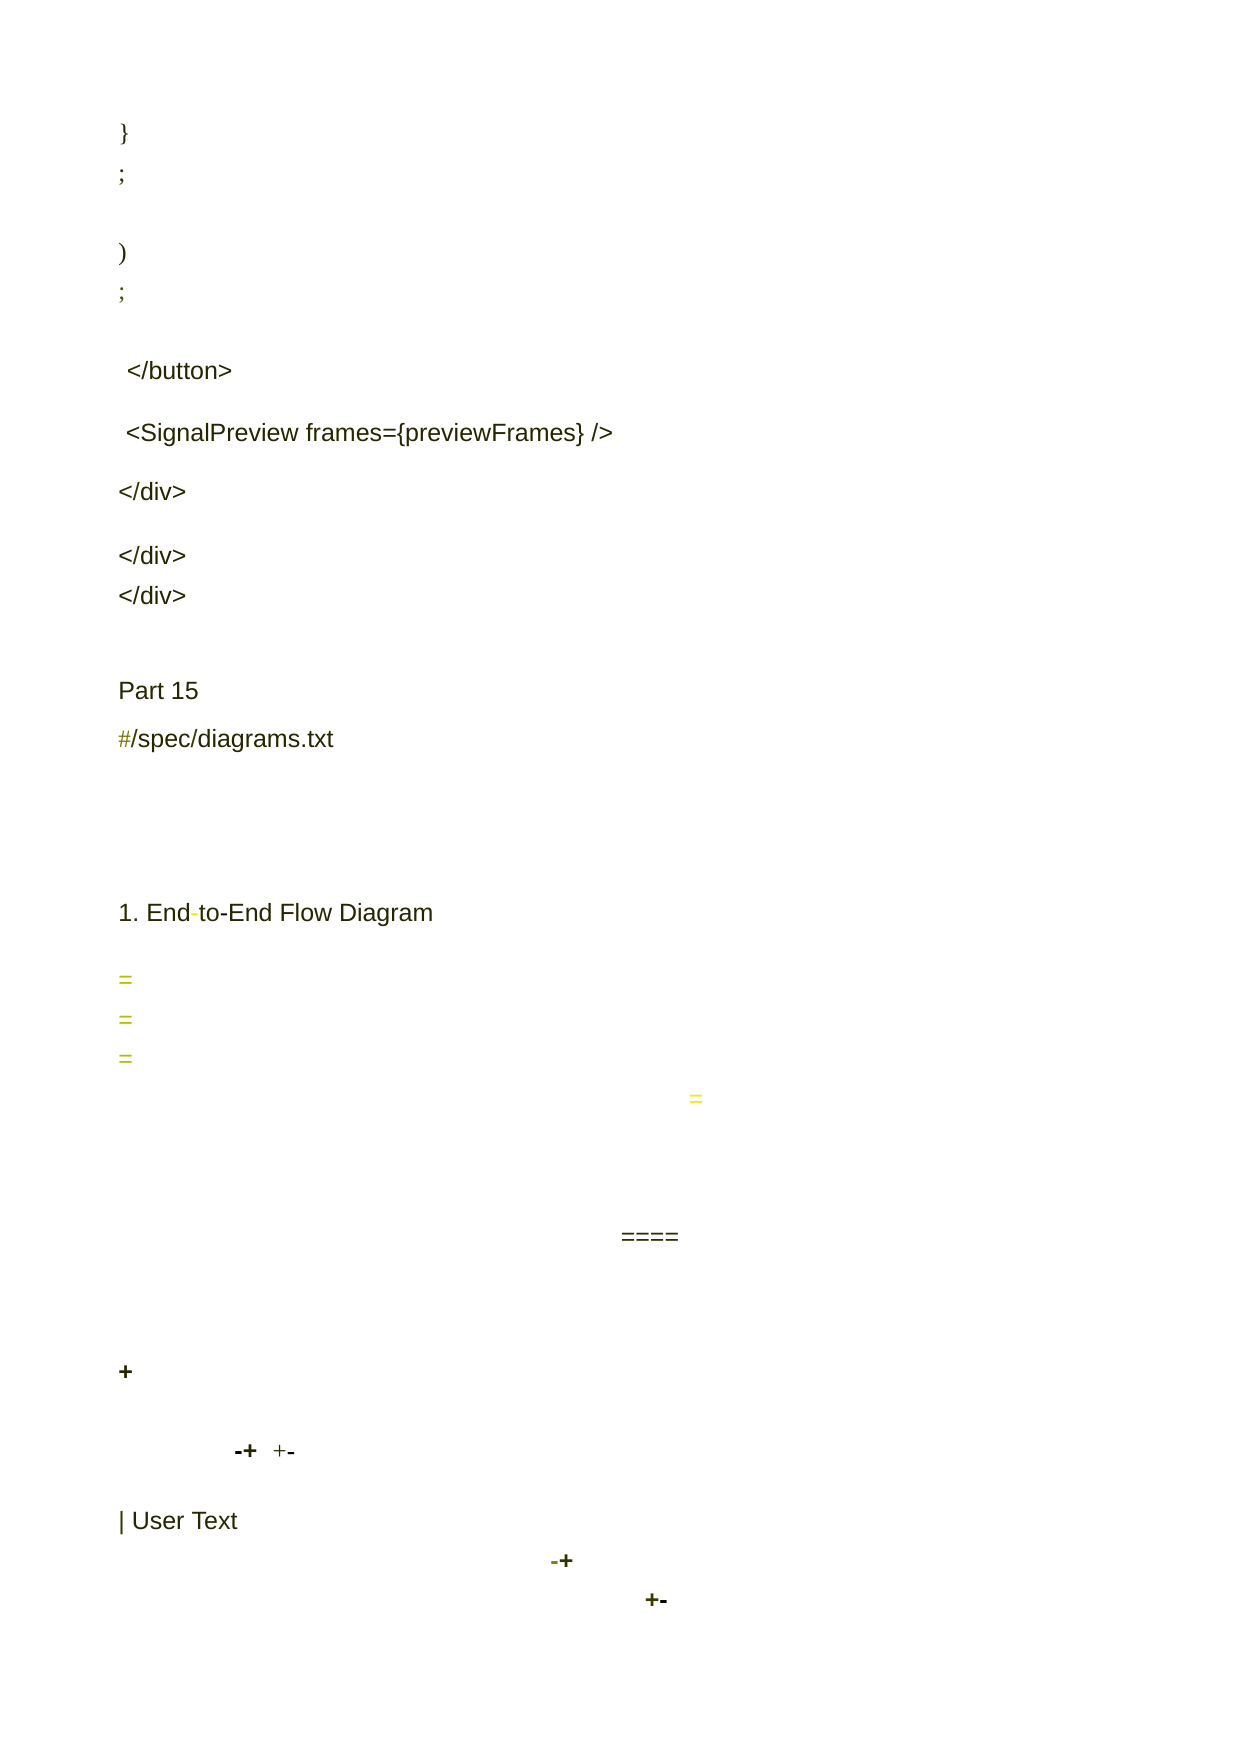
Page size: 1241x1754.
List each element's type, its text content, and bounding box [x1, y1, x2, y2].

text </div> [118, 477, 273, 506]
text #/spec/diagrams.txt [118, 724, 1122, 753]
text </button> [127, 356, 359, 384]
text = [689, 1084, 763, 1112]
text -+ [550, 1546, 640, 1574]
text +- [644, 1585, 733, 1614]
text === [118, 965, 143, 1073]
text ==== [621, 1222, 762, 1251]
text <SignalPreview frames={previewFrames} /> [126, 418, 983, 447]
text -+ +- [234, 1436, 415, 1467]
text | User Text [118, 1506, 283, 1535]
text </div> [118, 581, 1122, 610]
text </div> [118, 541, 253, 570]
text 1. End-to-End Flow Diagram [118, 898, 585, 927]
text Part 15 [118, 676, 1122, 705]
